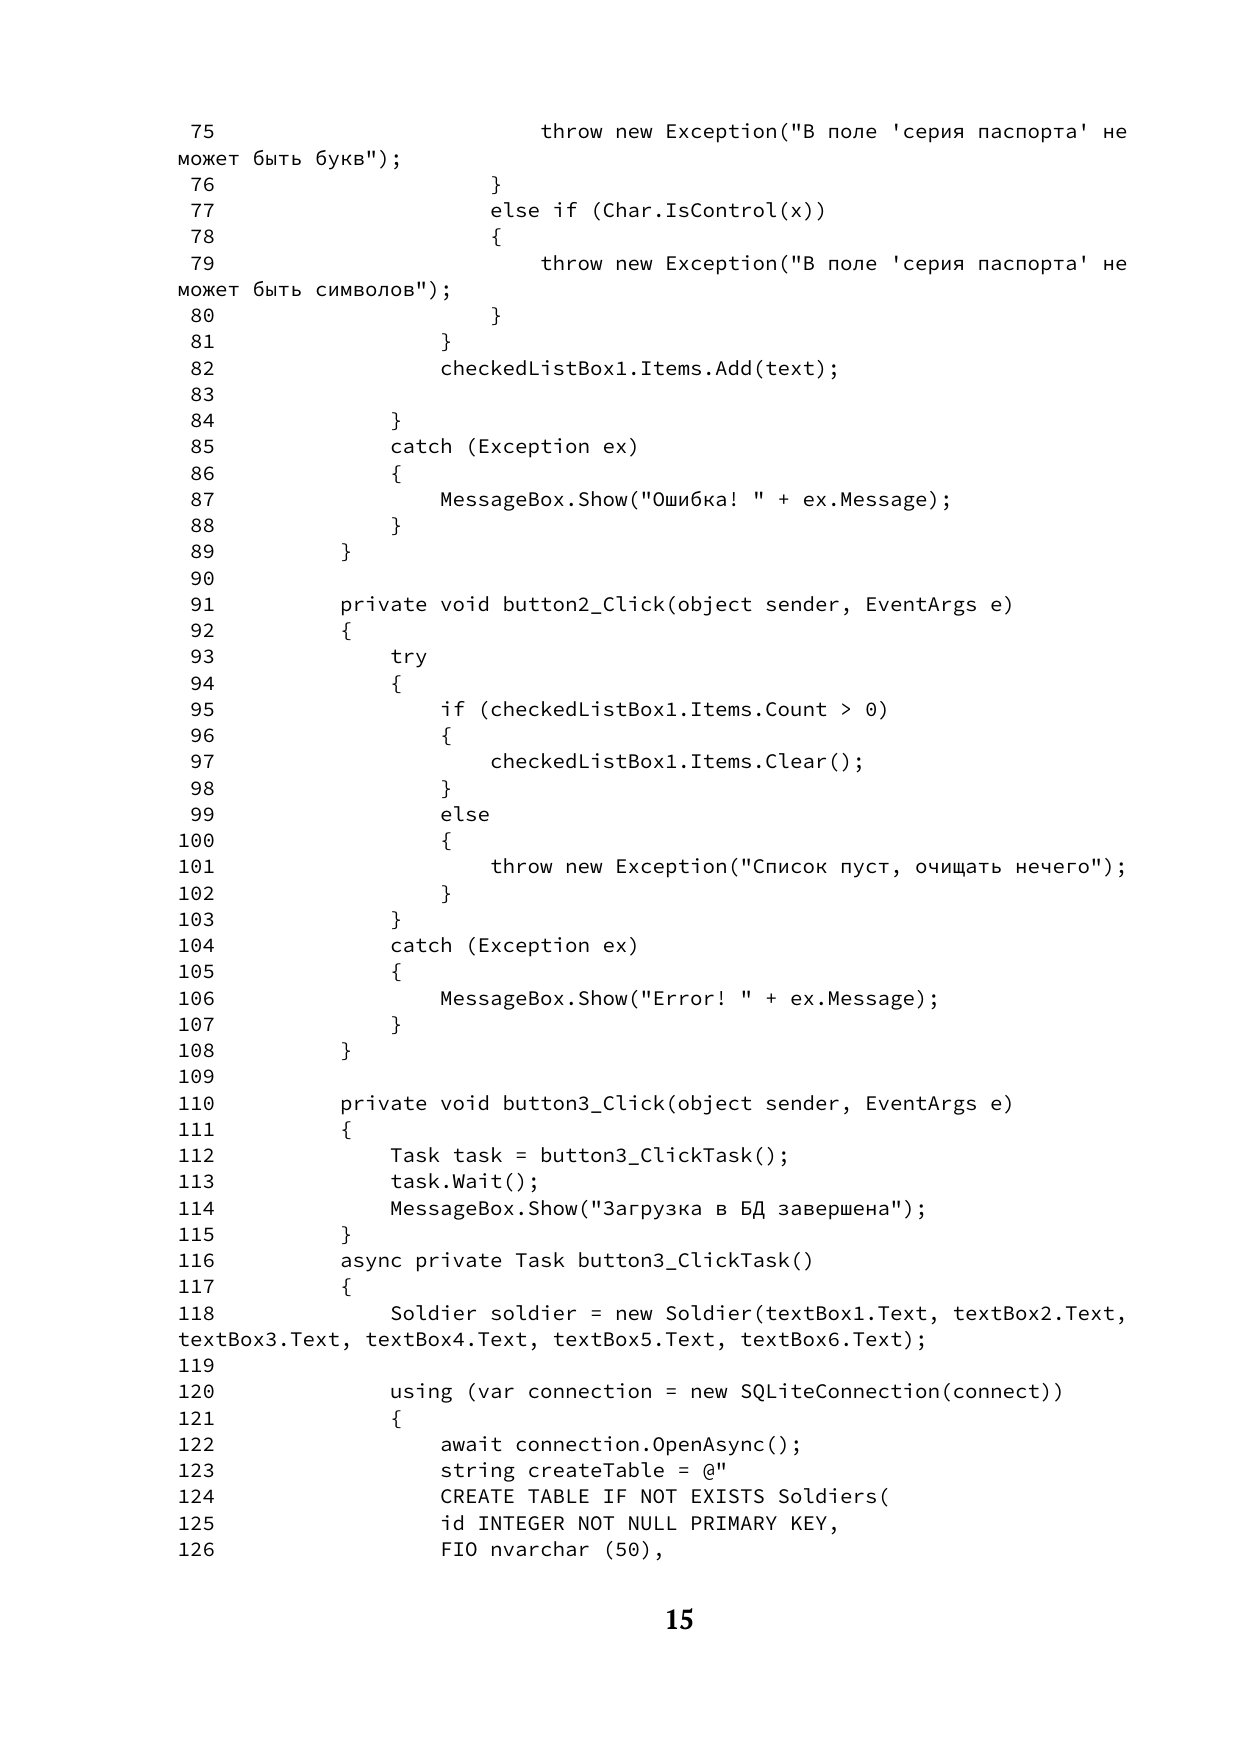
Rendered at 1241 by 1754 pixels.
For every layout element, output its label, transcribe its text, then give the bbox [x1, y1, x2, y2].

text 86 { [177, 459, 1181, 486]
text 81 } [177, 328, 1181, 354]
text 75 throw new Exception("В поле 'серия паспорта' не может быть букв"); [177, 118, 1181, 171]
text 121 { [177, 1404, 1181, 1431]
text 80 } [177, 302, 1181, 328]
text 114 MessageBox.Show("Загрузка в БД завершена"); [177, 1194, 1181, 1221]
text 105 { [177, 958, 1181, 984]
text 89 } [177, 538, 1181, 564]
text 117 { [177, 1273, 1181, 1299]
text 92 { [177, 617, 1181, 643]
text 110 private void button3_Click(object sender, EventArgs e) [177, 1089, 1181, 1116]
text 94 { [177, 669, 1181, 696]
text 78 { [177, 223, 1181, 249]
text 95 if (checkedListBox1.Items.Count > 0) [177, 696, 1181, 722]
text 111 { [177, 1116, 1181, 1142]
text 91 private void button2_Click(object sender, EventArgs e) [177, 591, 1181, 617]
text 106 MessageBox.Show("Error! " + ex.Message); [177, 984, 1181, 1011]
text 124 CREATE TABLE IF NOT EXISTS Soldiers( [177, 1483, 1181, 1509]
text 103 } [177, 906, 1181, 932]
text 122 await connection.OpenAsync(); [177, 1431, 1181, 1457]
text 77 else if (Char.IsControl(x)) [177, 197, 1181, 223]
text 83 [177, 381, 1181, 407]
text 99 else [177, 801, 1181, 827]
text 116 async private Task button3_ClickTask() [177, 1247, 1181, 1273]
text 120 using (var connection = new SQLiteConnection(connect)) [177, 1378, 1181, 1404]
text 79 throw new Exception("В поле 'серия паспорта' не может быть символов"); [177, 249, 1181, 302]
text 112 Task task = button3_ClickTask(); [177, 1142, 1181, 1168]
text 107 } [177, 1011, 1181, 1037]
text 113 task.Wait(); [177, 1168, 1181, 1194]
text 125 id INTEGER NOT NULL PRIMARY KEY, [177, 1509, 1181, 1536]
text 119 [177, 1352, 1181, 1378]
text 118 Soldier soldier = new Soldier(textBox1.Text, textBox2.Text, textBox3.Text, textBox4.Text, textBox5.Text, textBox6.Text); [177, 1299, 1181, 1352]
text 97 checkedListBox1.Items.Clear(); [177, 748, 1181, 774]
text 82 checkedListBox1.Items.Add(text); [177, 354, 1181, 381]
text 88 } [177, 512, 1181, 538]
text 87 MessageBox.Show("Ошибка! " + ex.Message); [177, 486, 1181, 512]
text 109 [177, 1063, 1181, 1089]
text 96 { [177, 722, 1181, 748]
text 85 catch (Exception ex) [177, 433, 1181, 459]
text 123 string createTable = @" [177, 1457, 1181, 1483]
text 93 try [177, 643, 1181, 669]
text 104 catch (Exception ex) [177, 932, 1181, 958]
text 84 } [177, 407, 1181, 433]
text 102 } [177, 879, 1181, 906]
text 101 throw new Exception("Список пуст, очищать нечего"); [177, 853, 1181, 879]
text 76 } [177, 171, 1181, 197]
text 126 FIO nvarchar (50), [177, 1536, 1181, 1562]
text 100 { [177, 827, 1181, 853]
text 98 } [177, 774, 1181, 801]
text 108 } [177, 1037, 1181, 1063]
text 115 } [177, 1221, 1181, 1247]
text 90 [177, 564, 1181, 591]
